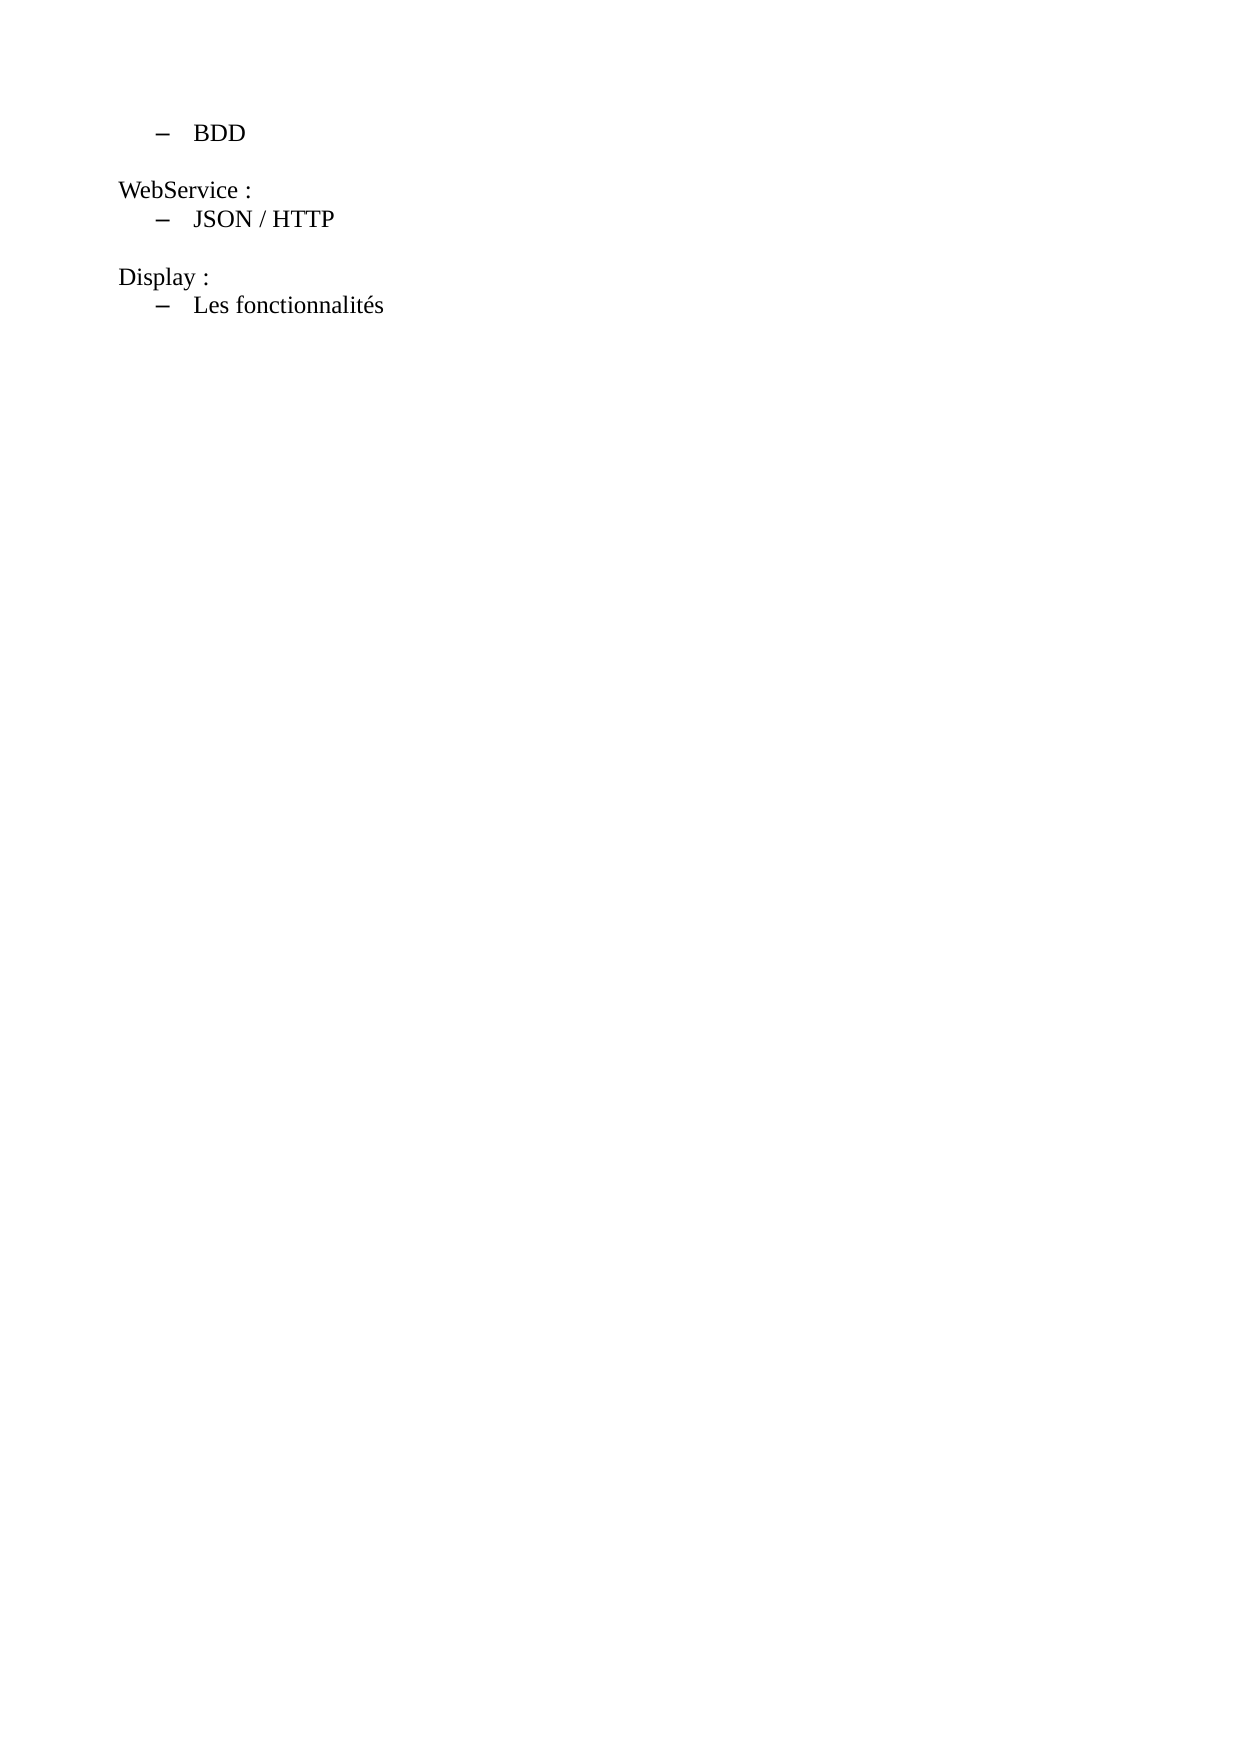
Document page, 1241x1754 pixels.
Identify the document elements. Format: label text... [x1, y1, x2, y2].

list Les fonctionnalités [156, 291, 1122, 319]
list JSON / HTTP [156, 204, 1122, 233]
text Display : [118, 262, 1122, 291]
list BDD [156, 118, 1122, 147]
text WebService : [118, 176, 1122, 204]
